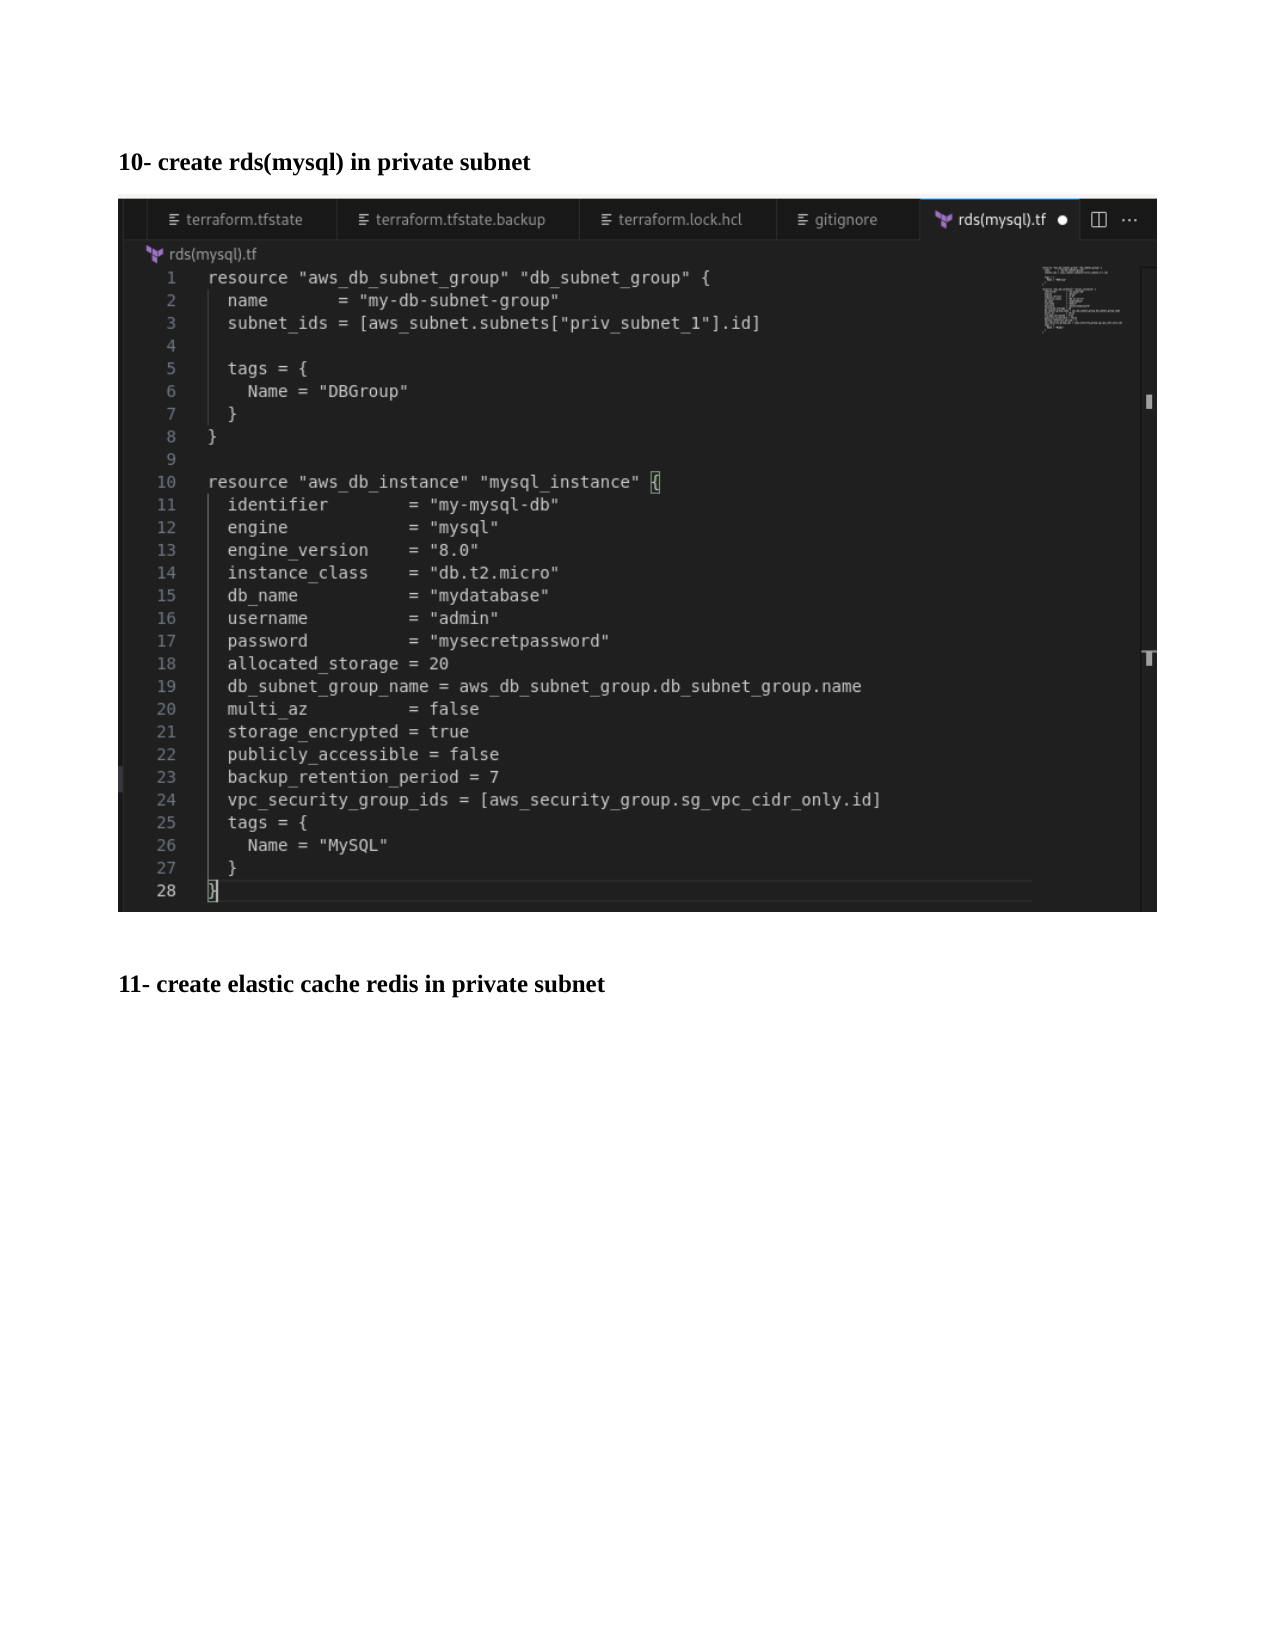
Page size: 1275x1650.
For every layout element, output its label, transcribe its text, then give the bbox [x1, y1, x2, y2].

text 11- create elastic cache redis in private subnet [118, 969, 1157, 998]
picture [118, 194, 1157, 912]
text 10- create rds(mysql) in private subnet [118, 147, 1157, 176]
